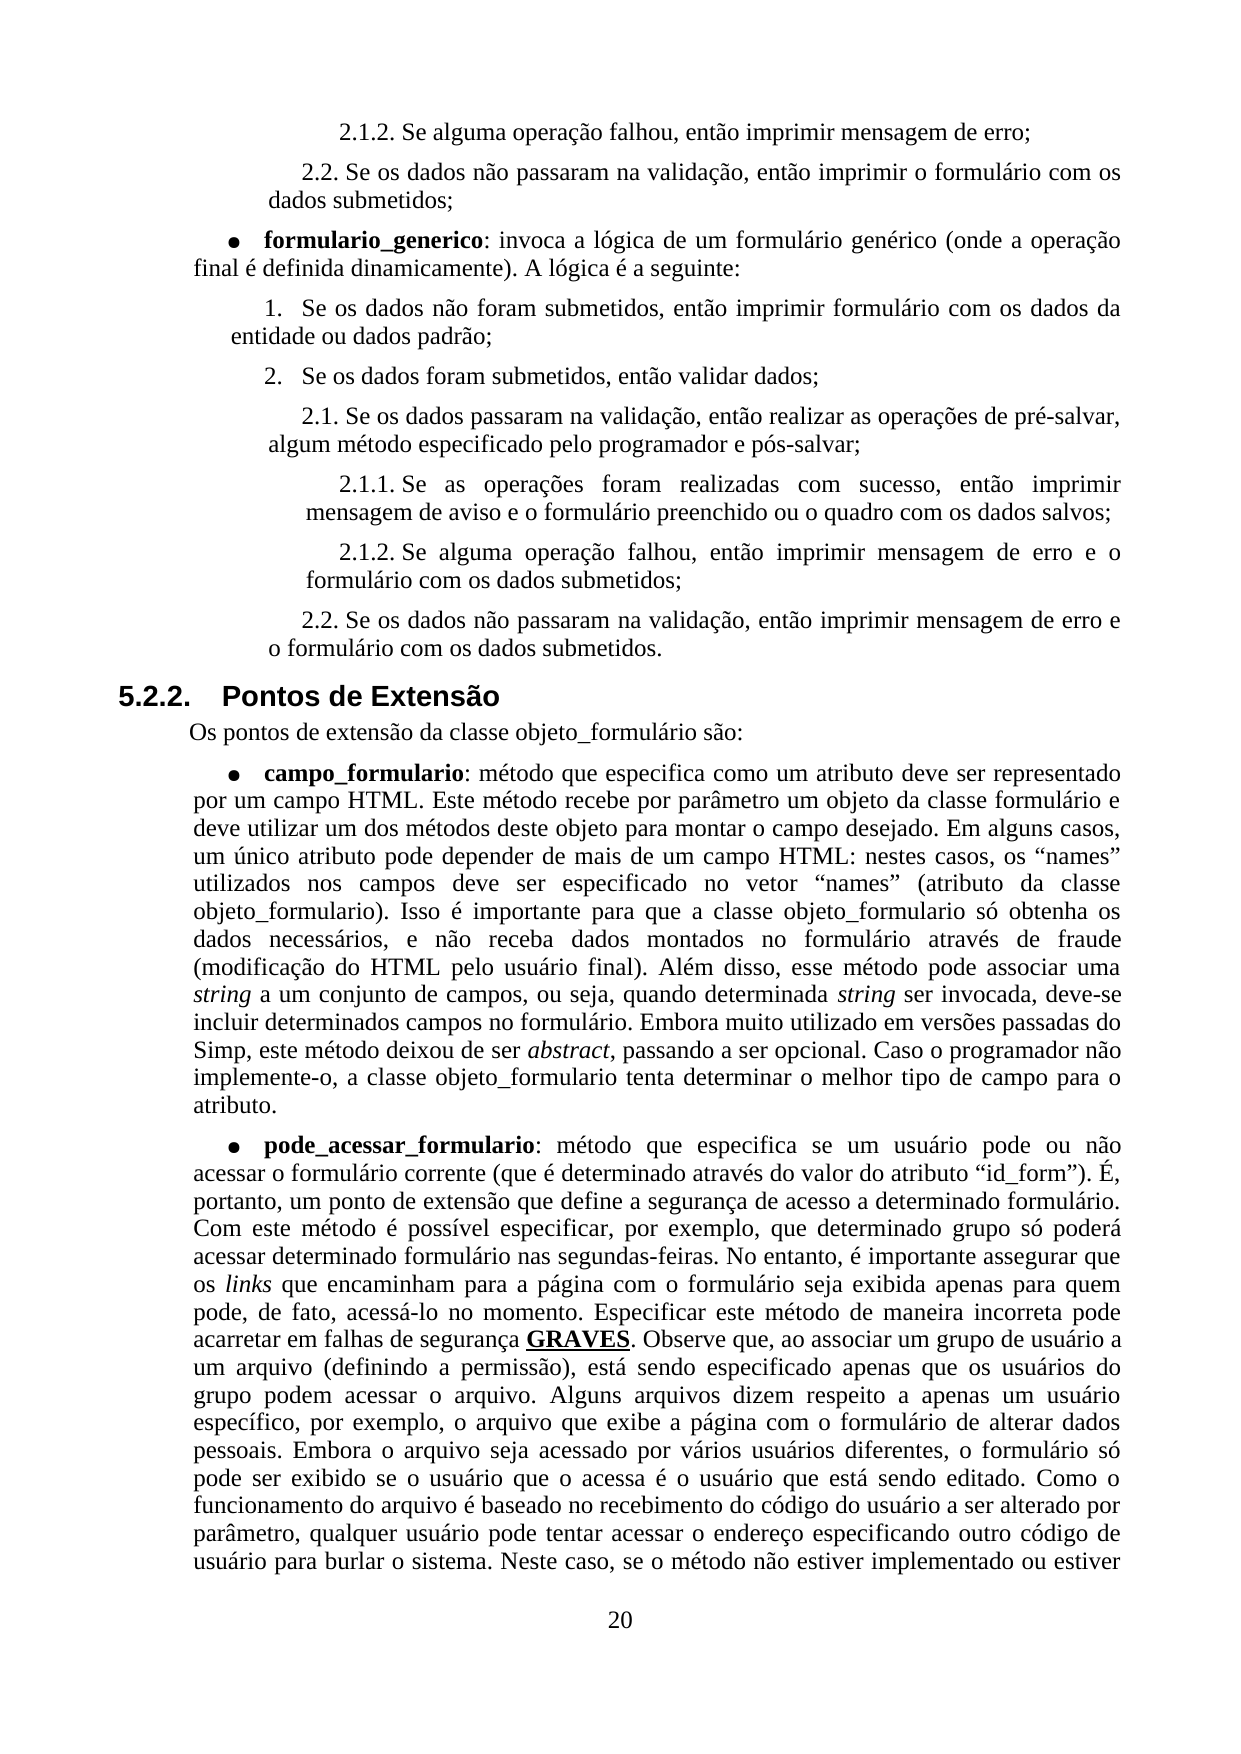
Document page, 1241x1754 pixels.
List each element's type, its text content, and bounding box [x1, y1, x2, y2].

list Se os dados passaram na validação, então realizar as operações de pré-salvar, algum método especificado pelo programador e pós-salvar; [231, 402, 1122, 458]
list Se os dados foram submetidos, então validar dados; [193, 362, 1122, 390]
text Os pontos de extensão da classe objeto_formulário são: [118, 718, 1122, 746]
list campo_formulario: método que especifica como um atributo deve ser representado por um campo HTML. Este método recebe por parâmetro um objeto da classe formulário e deve utilizar um dos métodos deste objeto para montar o campo desejado. Em alguns casos, um único atributo pode depender de mais de um campo HTML: nestes casos, os “names” utilizados nos campos deve ser especificado no vetor “names” (atributo da classe objeto_formulario). Isso é importante para que a classe objeto_formulario só obtenha os dados necessários, e não receba dados montados no formulário através de fraude (modificação do HTML pelo usuário final). Além disso, esse método pode associar uma string a um conjunto de campos, ou seja, quando determinada string ser invocada, deve-se incluir determinados campos no formulário. Embora muito utilizado em versões passadas do Simp, este método deixou de ser abstract, passando a ser opcional. Caso o programador não implemente-o, a classe objeto_formulario tenta determinar o melhor tipo de campo para o atributo. [156, 759, 1122, 1119]
list formulario_generico: invoca a lógica de um formulário genérico (onde a operação final é definida dinamicamente). A lógica é a seguinte: [156, 226, 1122, 282]
list Se alguma operação falhou, então imprimir mensagem de erro e o formulário com os dados submetidos; [268, 538, 1122, 593]
list pode_acessar_formulario: método que especifica se um usuário pode ou não acessar o formulário corrente (que é determinado através do valor do atributo “id_form”). É, portanto, um ponto de extensão que define a segurança de acesso a determinado formulário. Com este método é possível especificar, por exemplo, que determinado grupo só poderá acessar determinado formulário nas segundas-feiras. No entanto, é importante assegurar que os links que encaminham para a página com o formulário seja exibida apenas para quem pode, de fato, acessá-lo no momento. Especificar este método de maneira incorreta pode acarretar em falhas de segurança GRAVES. Observe que, ao associar um grupo de usuário a um arquivo (definindo a permissão), está sendo especificado apenas que os usuários do grupo podem acessar o arquivo. Alguns arquivos dizem respeito a apenas um usuário específico, por exemplo, o arquivo que exibe a página com o formulário de alterar dados pessoais. Embora o arquivo seja acessado por vários usuários diferentes, o formulário só pode ser exibido se o usuário que o acessa é o usuário que está sendo editado. Como o funcionamento do arquivo é baseado no recebimento do código do usuário a ser alterado por parâmetro, qualquer usuário pode tentar acessar o endereço especificando outro código de usuário para burlar o sistema. Neste caso, se o método não estiver implementado ou estiver [156, 1131, 1122, 1575]
list Se os dados não passaram na validação, então imprimir o formulário com os dados submetidos; [231, 158, 1122, 214]
subtitle Pontos de Extensão [118, 680, 1122, 712]
list Se as operações foram realizadas com sucesso, então imprimir mensagem de aviso e o formulário preenchido ou o quadro com os dados salvos; [268, 470, 1122, 526]
list Se os dados não passaram na validação, então imprimir mensagem de erro e o formulário com os dados submetidos. [231, 606, 1122, 661]
list Se os dados não foram submetidos, então imprimir formulário com os dados da entidade ou dados padrão; [193, 294, 1122, 349]
list Se alguma operação falhou, então imprimir mensagem de erro; [268, 118, 1122, 146]
